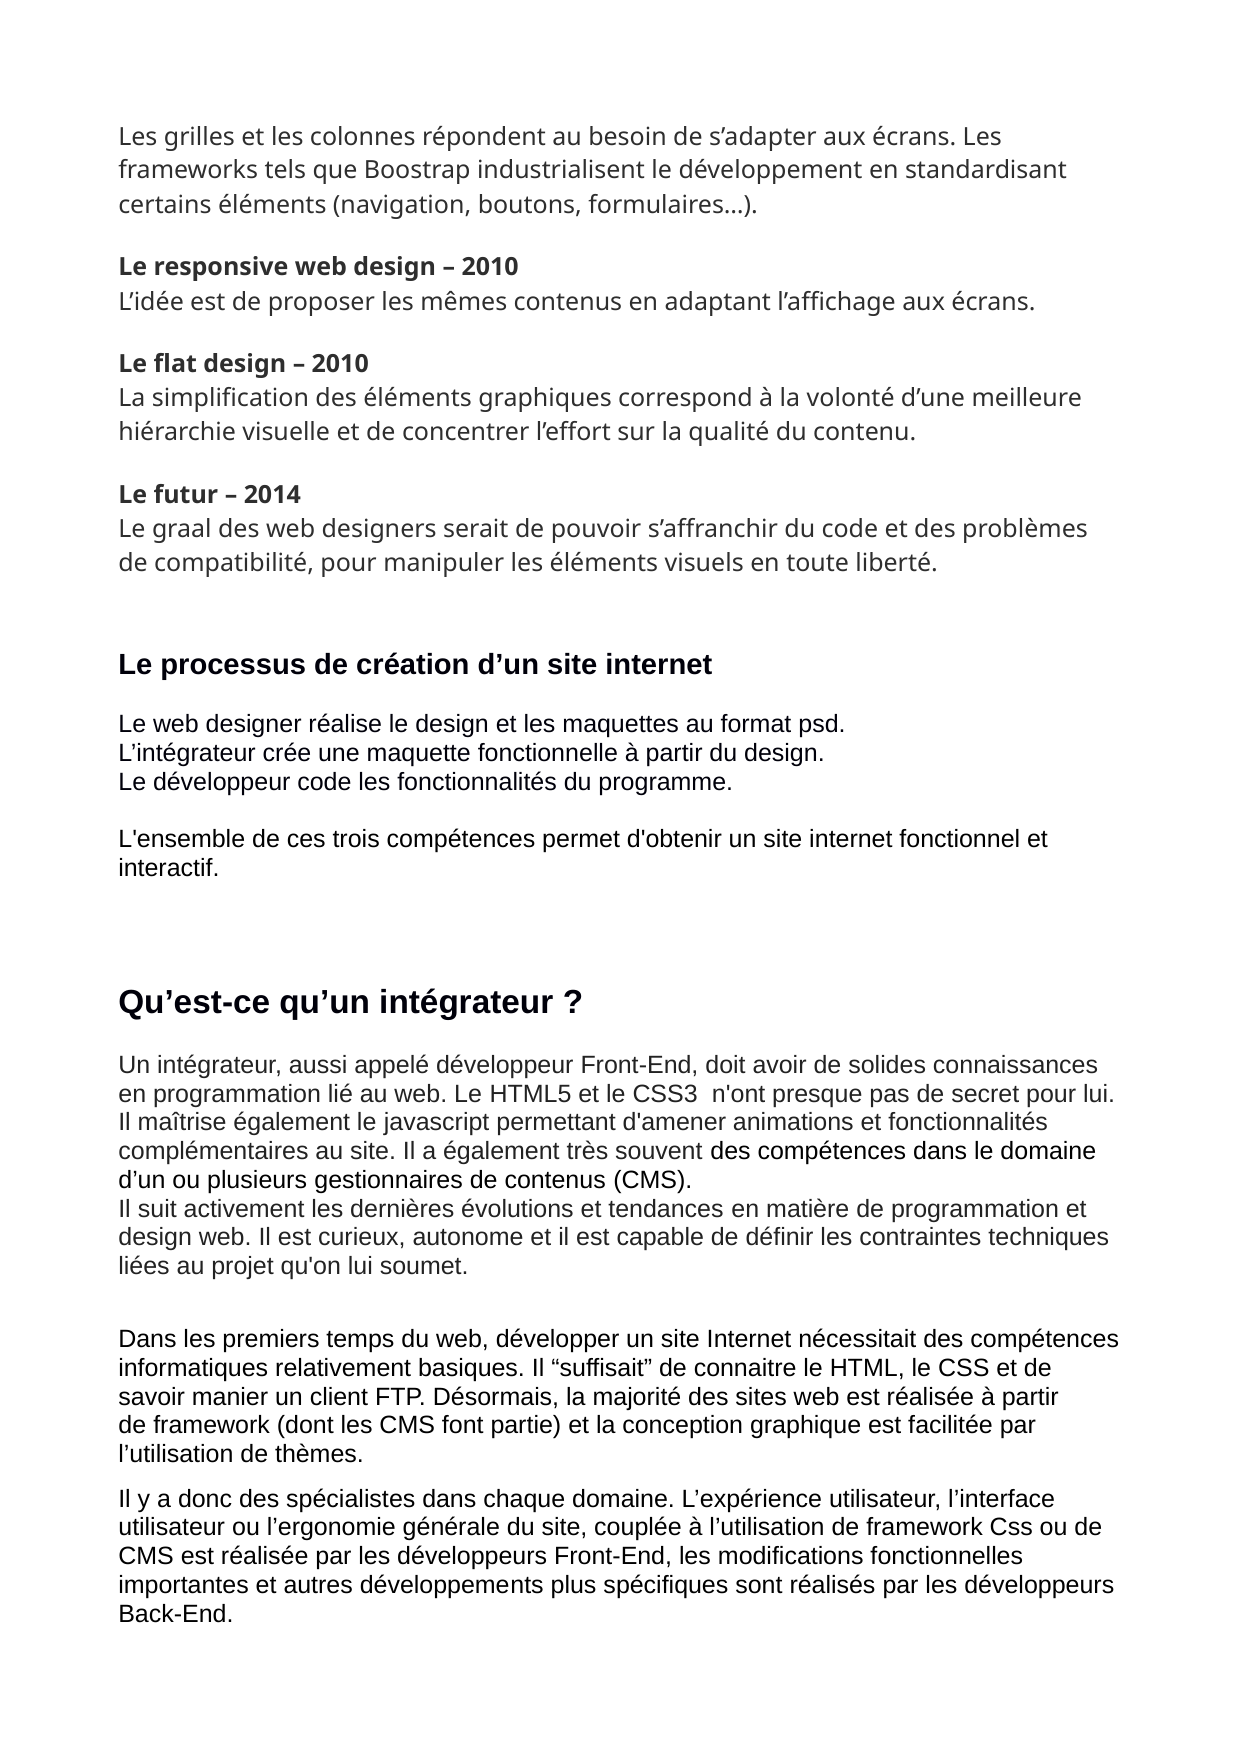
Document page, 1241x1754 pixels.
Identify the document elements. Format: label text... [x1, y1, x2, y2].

text Le futur – 2014 Le graal des web designers serait de pouvoir s’affranchir du code et des problèmes de compatibilité, pour manipuler les éléments visuels en toute liberté. [118, 477, 1122, 579]
text Les grilles et les colonnes répondent au besoin de s’adapter aux écrans. Les frameworks tels que Boostrap industrialisent le développement en standardisant certains éléments (navigation, boutons, formulaires…). [118, 118, 1122, 220]
text Un intégrateur, aussi appelé développeur Front-End, doit avoir de solides connaissances en programmation lié au web. Le HTML5 et le CSS3 n'ont presque pas de secret pour lui. Il maîtrise également le javascript permettant d'amener animations et fonctionnalités complémentaires au site. Il a également très souvent des compétences dans le domaine d’un ou plusieurs gestionnaires de contenus (CMS). [118, 1050, 1122, 1193]
text Le flat design – 2010 La simplification des éléments graphiques correspond à la volonté d’une meilleure hiérarchie visuelle et de concentrer l’effort sur la qualité du contenu. [118, 346, 1122, 448]
text L’intégrateur crée une maquette fonctionnelle à partir du design. [118, 738, 1122, 767]
text L'ensemble de ces trois compétences permet d'obtenir un site internet fonctionnel et interactif. [118, 824, 1122, 882]
text Qu’est-ce qu’un intégrateur ? [118, 983, 1122, 1021]
text Le web designer réalise le design et les maquettes au format psd. [118, 709, 1122, 738]
text Le processus de création d’un site internet [118, 647, 1122, 681]
text Il suit activement les dernières évolutions et tendances en matière de programmation et design web. Il est curieux, autonome et il est capable de définir les contraintes techniques liées au projet qu'on lui soumet. [118, 1193, 1122, 1280]
text Dans les premiers temps du web, développer un site Internet nécessitait des compétences informatiques relativement basiques. Il “suffisait” de connaitre le HTML, le CSS et de savoir manier un client FTP. Désormais, la majorité des sites web est réalisée à partir de framework (dont les CMS font partie) et la conception graphique est facilitée par l’utilisation de thèmes. [118, 1324, 1122, 1468]
text Le développeur code les fonctionnalités du programme. [118, 767, 1122, 796]
text Le responsive web design – 2010 L’idée est de proposer les mêmes contenus en adaptant l’affichage aux écrans. [118, 249, 1122, 317]
text Il y a donc des spécialistes dans chaque domaine. L’expérience utilisateur, l’interface utilisateur ou l’ergonomie générale du site, couplée à l’utilisation de framework Css ou de CMS est réalisée par les développeurs Front-End, les modifications fonctionnelles importantes et autres développements plus spécifiques sont réalisés par les développeurs Back-End. [118, 1483, 1122, 1627]
